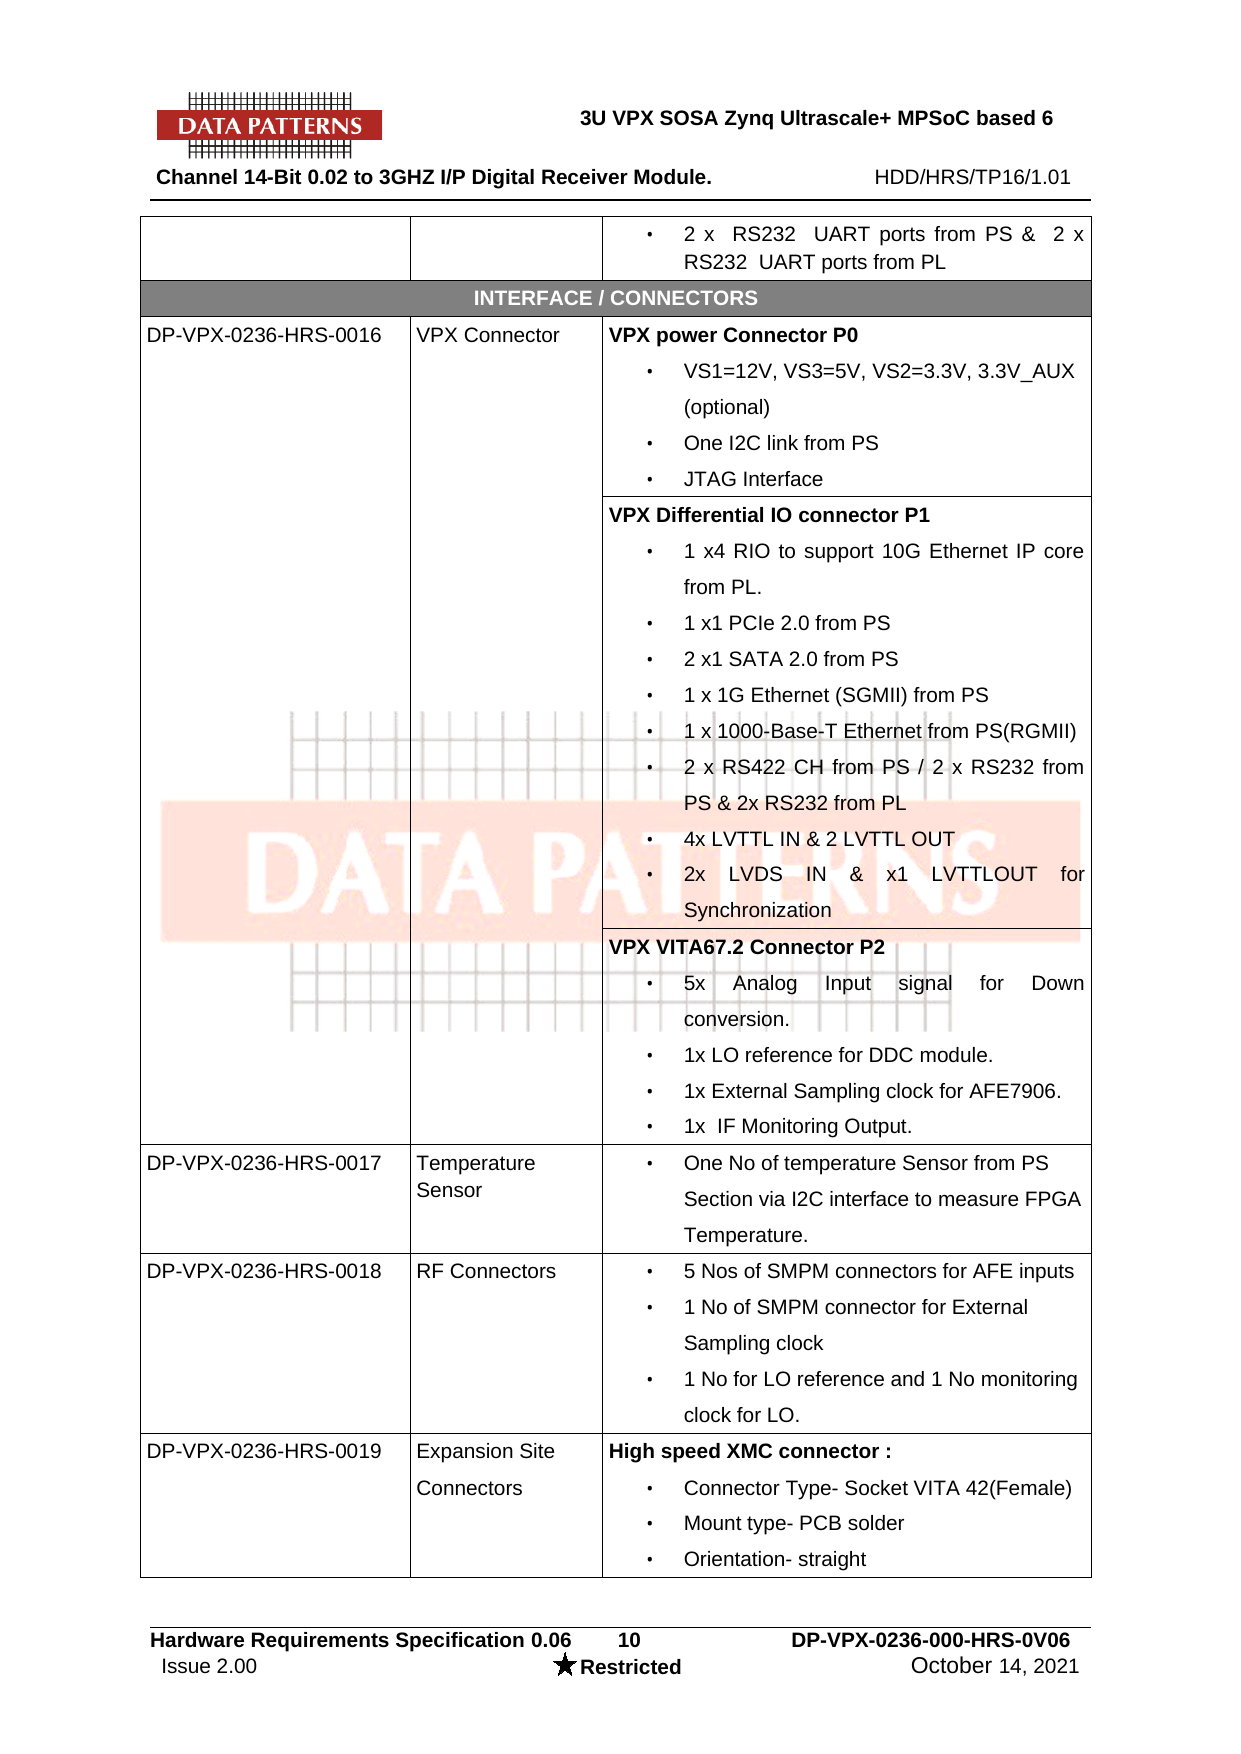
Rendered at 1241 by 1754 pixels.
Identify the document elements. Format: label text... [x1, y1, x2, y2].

table_cell 2 x RS232 / RS422 UART ports from PS (or) 2 x RS232 UART ports from PS & 2 x RS232 UART ports from PL [603, 217, 1091, 279]
table_cell DP-VPX-0236-HRS-0017 [141, 1145, 410, 1252]
table_cell VPX power Connector P0 VS1=12V, VS3=5V, VS2=3.3V, 3.3V_AUX (optional) One I2C link from PS JTAG Interface [603, 317, 1091, 496]
table_cell RF Connectors [411, 1254, 602, 1433]
table_cell 5 Nos of SMPM connectors for AFE inputs 1 No of SMPM connector for External Sampling clock 1 No for LO reference and 1 No monitoring clock for LO. [603, 1254, 1091, 1433]
table_cell [411, 217, 602, 279]
table_cell DP-VPX-0236-HRS-0016 [141, 317, 410, 1144]
table_cell VPX VITA67.2 Connector P2 5x Analog Input signal for Down conversion. 1x LO reference for DDC module. 1x External Sampling clock for AFE7906. 1x IF Monitoring Output. [603, 929, 1091, 1144]
table_cell Expansion Site Connectors [411, 1434, 602, 1577]
table_cell VPX Differential IO connector P1 1 x4 RIO to support 10G Ethernet IP core from PL. 1 x1 PCIe 2.0 from PS 2 x1 SATA 2.0 from PS 1 x 1G Ethernet (SGMII) from PS 1 x 1000-Base-T Ethernet from PS(RGMII) 2 x RS422 CH from PS / 2 x RS232 from PS & 2x RS232 from PL 4x LVTTL IN & 2 LVTTL OUT 2x LVDS IN & x1 LVTTLOUT for Synchronization [603, 497, 1091, 928]
table_cell DP-VPX-0236-HRS-0018 [141, 1254, 410, 1433]
table_cell DP-VPX-0236-HRS-007 [141, 217, 410, 279]
table_cell Temperature Sensor [411, 1145, 602, 1252]
table_cell DP-VPX-0236-HRS-0019 [141, 1434, 410, 1577]
table_cell One No of temperature Sensor from PS Section via I2C interface to measure FPGA Temperature. [603, 1145, 1091, 1252]
table_cell High speed XMC connector : Connector Type- Socket VITA 42(Female) Mount type- PCB solder Orientation- straight [603, 1434, 1091, 1577]
table_cell INTERFACE / CONNECTORS [141, 281, 1091, 316]
table_cell VPX Connector [411, 317, 602, 1144]
picture [155, 85, 383, 165]
